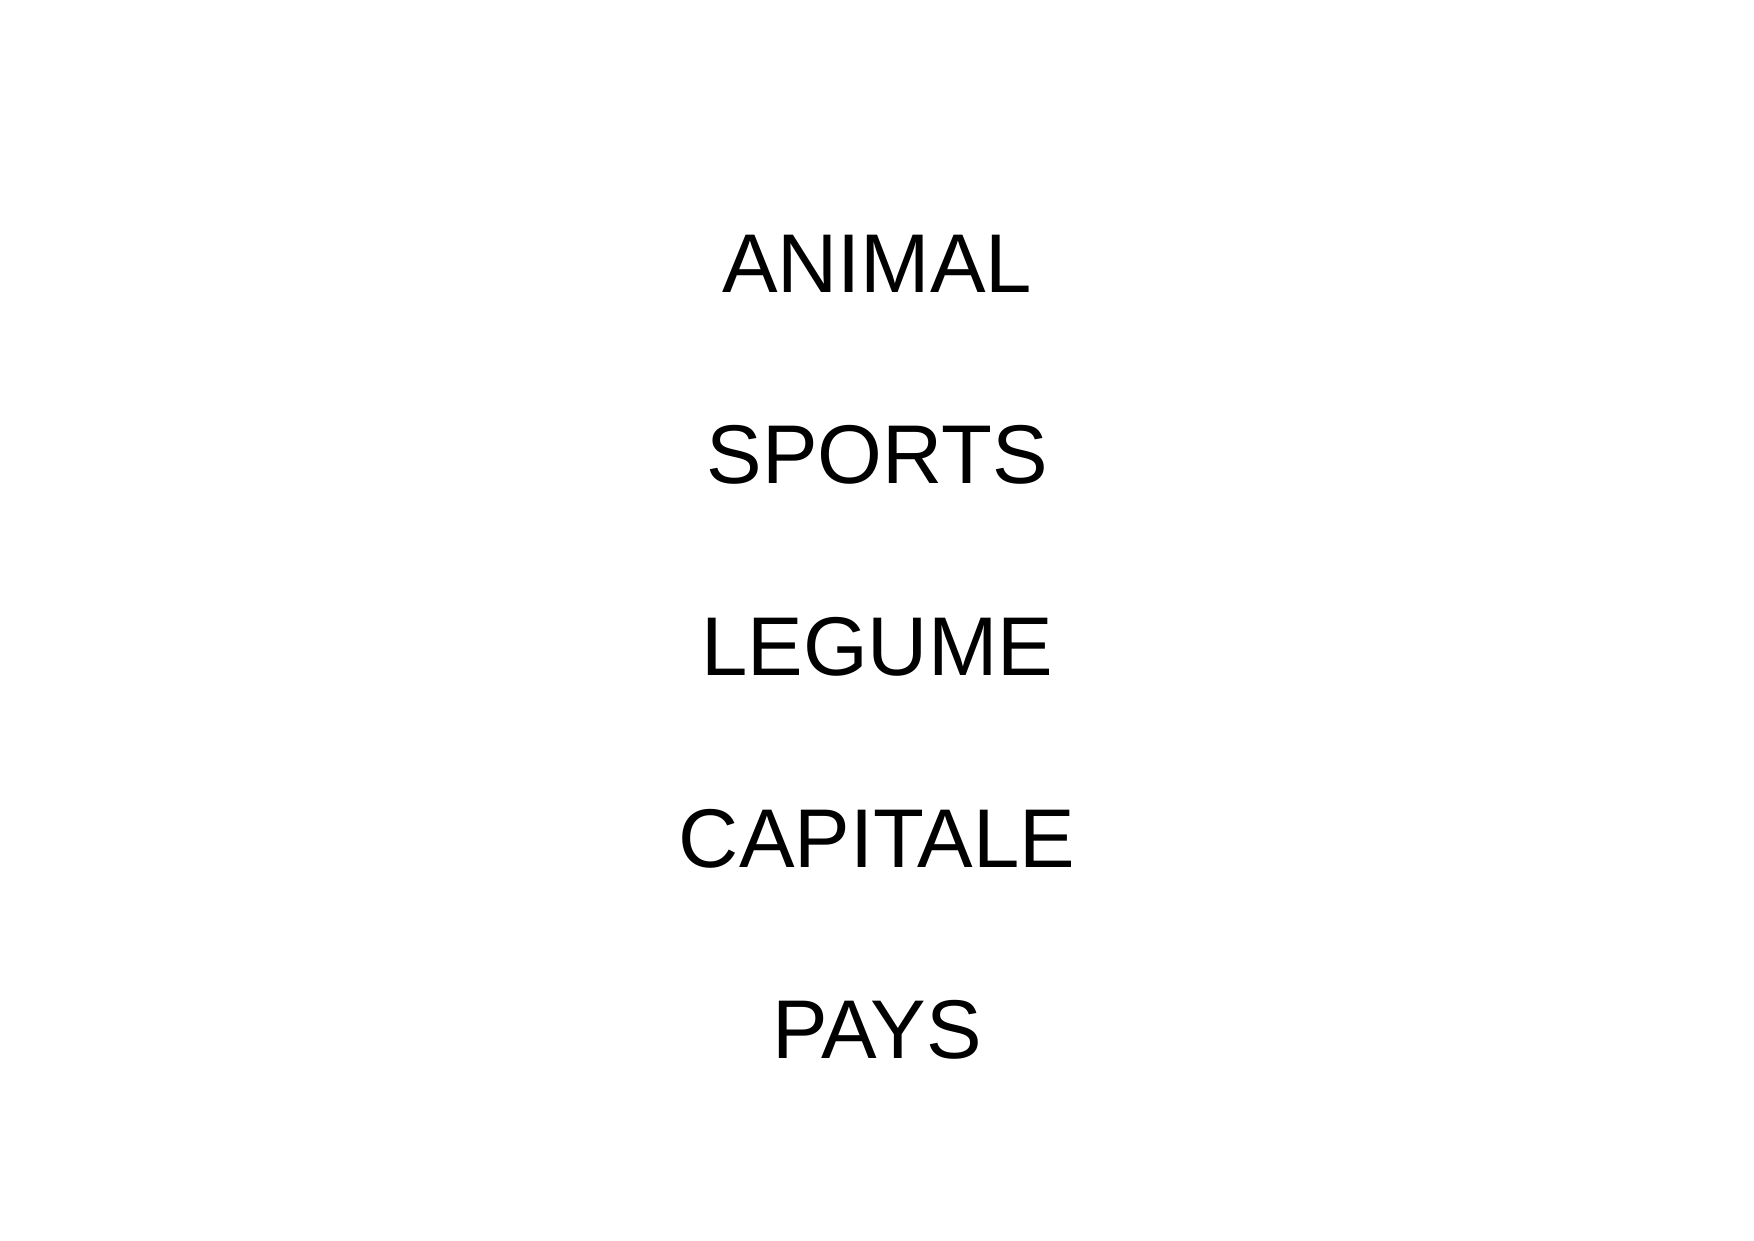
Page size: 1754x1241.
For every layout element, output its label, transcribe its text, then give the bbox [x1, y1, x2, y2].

text LEGUME [118, 597, 1636, 693]
text ANIMAL [118, 214, 1636, 310]
text SPORTS [118, 406, 1636, 501]
text PAYS [118, 981, 1636, 1076]
text CAPITALE [118, 789, 1636, 885]
